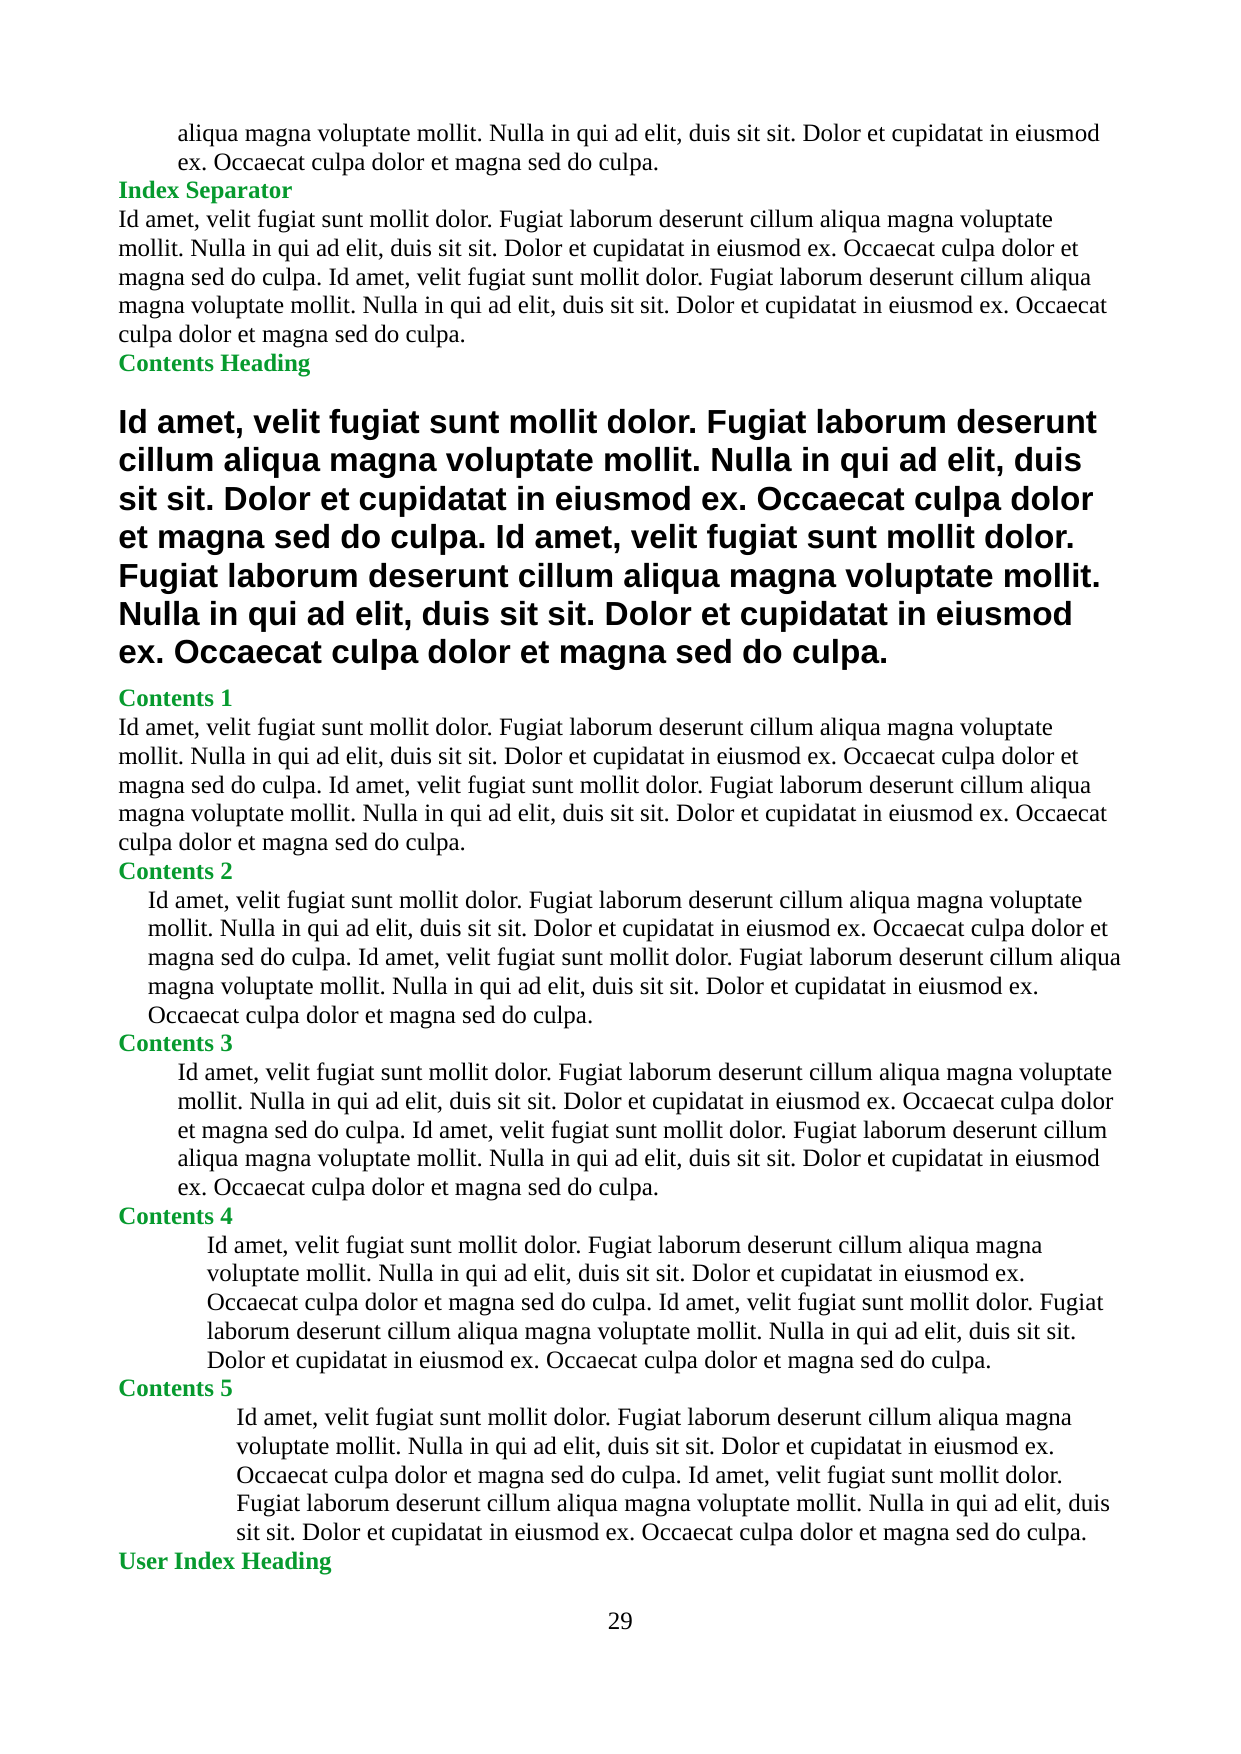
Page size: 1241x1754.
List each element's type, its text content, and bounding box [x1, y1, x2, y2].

text Contents Heading [118, 348, 1122, 377]
text Contents 2 [118, 856, 1122, 885]
text Index Separator [118, 176, 1122, 204]
text Id amet, velit fugiat sunt mollit dolor. Fugiat laborum deserunt cillum aliqua magna voluptate mollit. Nulla in qui ad elit, duis sit sit. Dolor et cupidatat in eiusmod ex. Occaecat culpa dolor et magna sed do culpa. Id amet, velit fugiat sunt mollit dolor. Fugiat laborum deserunt cillum aliqua magna voluptate mollit. Nulla in qui ad elit, duis sit sit. Dolor et cupidatat in eiusmod ex. Occaecat culpa dolor et magna sed do culpa. [118, 204, 1122, 348]
subtitle Id amet, velit fugiat sunt mollit dolor. Fugiat laborum deserunt cillum aliqua magna voluptate mollit. Nulla in qui ad elit, duis sit sit. Dolor et cupidatat in eiusmod ex. Occaecat culpa dolor et magna sed do culpa. Id amet, velit fugiat sunt mollit dolor. Fugiat laborum deserunt cillum aliqua magna voluptate mollit. Nulla in qui ad elit, duis sit sit. Dolor et cupidatat in eiusmod ex. Occaecat culpa dolor et magna sed do culpa. [118, 402, 1122, 671]
text Id amet, velit fugiat sunt mollit dolor. Fugiat laborum deserunt cillum aliqua magna voluptate mollit. Nulla in qui ad elit, duis sit sit. Dolor et cupidatat in eiusmod ex. Occaecat culpa dolor et magna sed do culpa. Id amet, velit fugiat sunt mollit dolor. Fugiat laborum deserunt cillum aliqua magna voluptate mollit. Nulla in qui ad elit, duis sit sit. Dolor et cupidatat in eiusmod ex. Occaecat culpa dolor et magna sed do culpa. [236, 1402, 1122, 1546]
text Id amet, velit fugiat sunt mollit dolor. Fugiat laborum deserunt cillum aliqua magna voluptate mollit. Nulla in qui ad elit, duis sit sit. Dolor et cupidatat in eiusmod ex. Occaecat culpa dolor et magna sed do culpa. Id amet, velit fugiat sunt mollit dolor. Fugiat laborum deserunt cillum aliqua magna voluptate mollit. Nulla in qui ad elit, duis sit sit. Dolor et cupidatat in eiusmod ex. Occaecat culpa dolor et magna sed do culpa. [118, 712, 1122, 856]
text User Index Heading [118, 1546, 1122, 1575]
text Contents 3 [118, 1028, 1122, 1057]
text Id amet, velit fugiat sunt mollit dolor. Fugiat laborum deserunt cillum aliqua magna voluptate mollit. Nulla in qui ad elit, duis sit sit. Dolor et cupidatat in eiusmod ex. Occaecat culpa dolor et magna sed do culpa. Id amet, velit fugiat sunt mollit dolor. Fugiat laborum deserunt cillum aliqua magna voluptate mollit. Nulla in qui ad elit, duis sit sit. Dolor et cupidatat in eiusmod ex. Occaecat culpa dolor et magna sed do culpa. [148, 885, 1122, 1028]
text Contents 5 [118, 1373, 1122, 1402]
text aliqua magna voluptate mollit. Nulla in qui ad elit, duis sit sit. Dolor et cupidatat in eiusmod ex. Occaecat culpa dolor et magna sed do culpa. [177, 118, 1122, 176]
text Id amet, velit fugiat sunt mollit dolor. Fugiat laborum deserunt cillum aliqua magna voluptate mollit. Nulla in qui ad elit, duis sit sit. Dolor et cupidatat in eiusmod ex. Occaecat culpa dolor et magna sed do culpa. Id amet, velit fugiat sunt mollit dolor. Fugiat laborum deserunt cillum aliqua magna voluptate mollit. Nulla in qui ad elit, duis sit sit. Dolor et cupidatat in eiusmod ex. Occaecat culpa dolor et magna sed do culpa. [177, 1057, 1122, 1201]
text Contents 4 [118, 1201, 1122, 1230]
text Contents 1 [118, 683, 1122, 712]
text Id amet, velit fugiat sunt mollit dolor. Fugiat laborum deserunt cillum aliqua magna voluptate mollit. Nulla in qui ad elit, duis sit sit. Dolor et cupidatat in eiusmod ex. Occaecat culpa dolor et magna sed do culpa. Id amet, velit fugiat sunt mollit dolor. Fugiat laborum deserunt cillum aliqua magna voluptate mollit. Nulla in qui ad elit, duis sit sit. Dolor et cupidatat in eiusmod ex. Occaecat culpa dolor et magna sed do culpa. [207, 1230, 1122, 1373]
